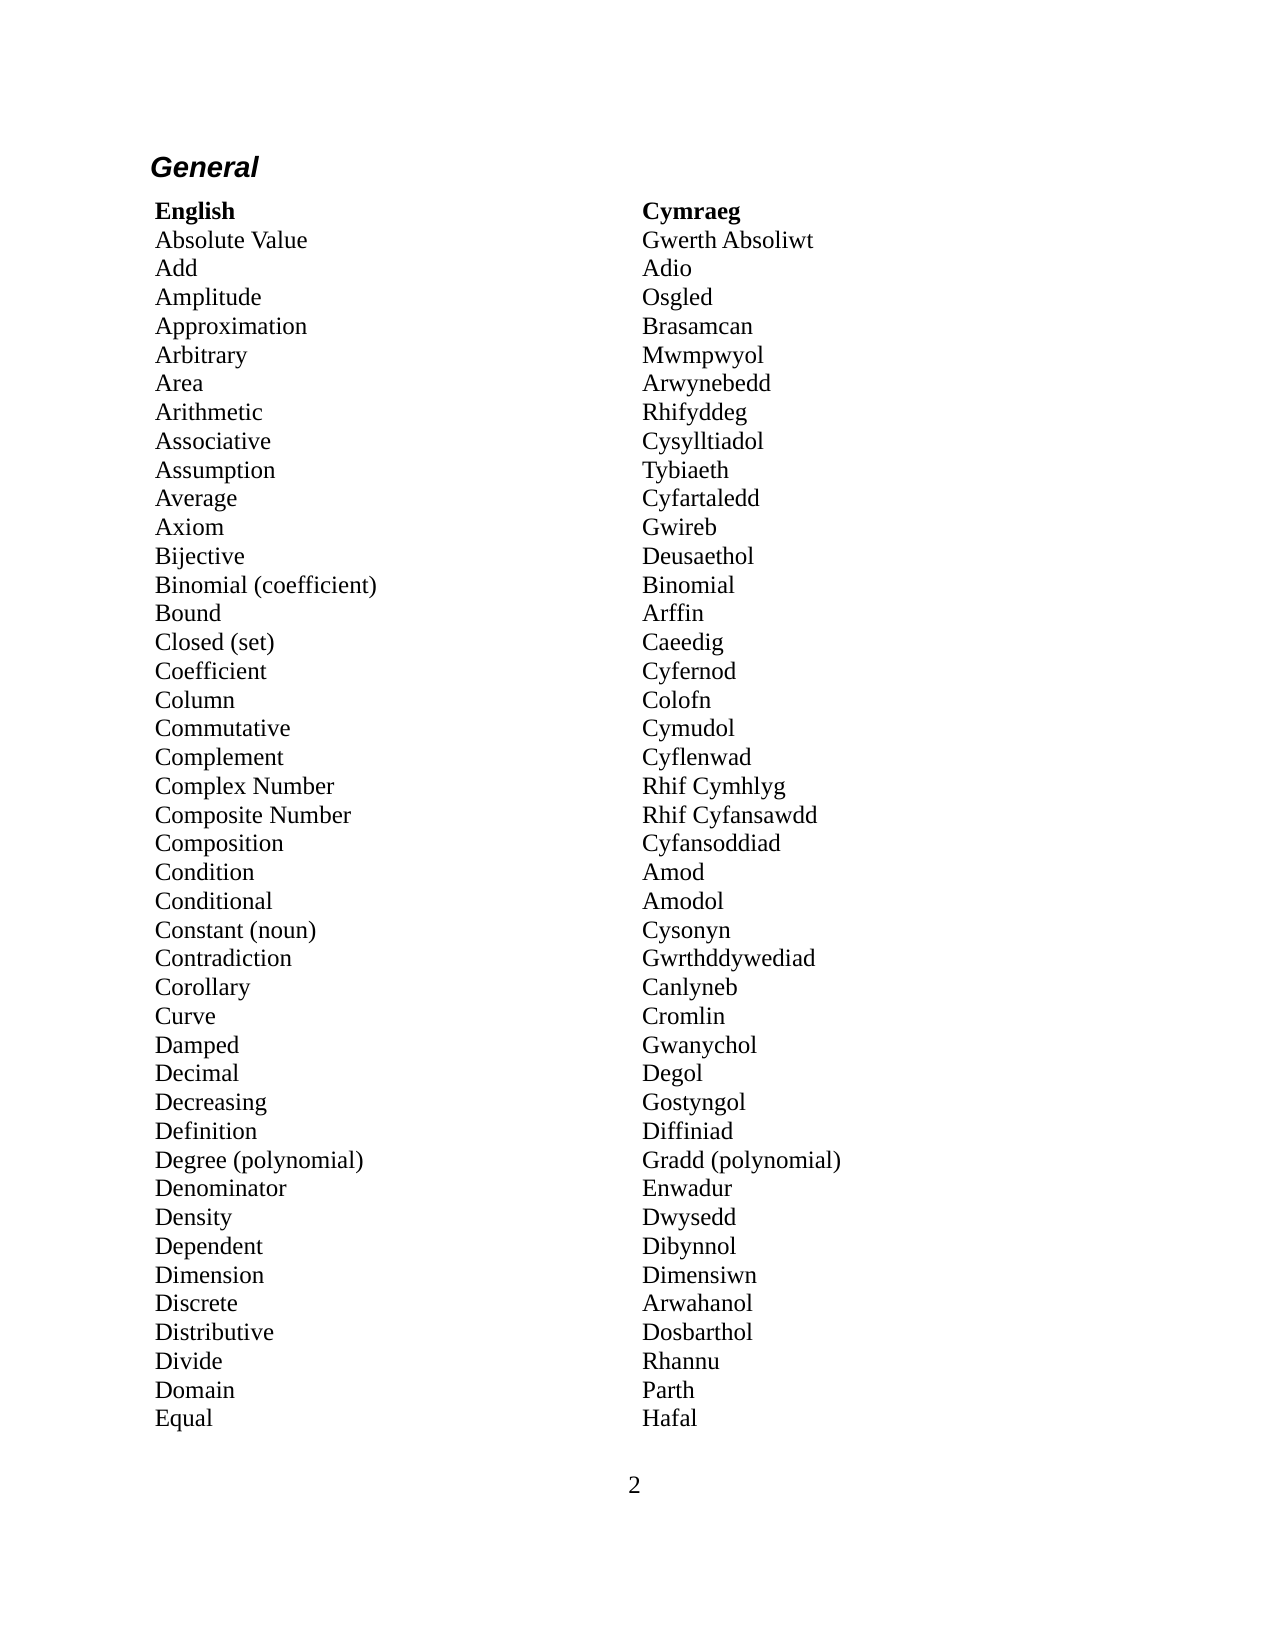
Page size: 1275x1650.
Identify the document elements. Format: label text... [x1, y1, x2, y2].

table_cell Commutative [150, 714, 637, 742]
table_cell Condition [150, 857, 637, 886]
table_cell Composition [150, 829, 637, 857]
table_cell Adio [638, 254, 1125, 282]
table_cell Tybiaeth [638, 455, 1125, 483]
table_cell Arithmetic [150, 397, 637, 426]
table_cell Composite Number [150, 800, 637, 828]
table_cell Mwmpwyol [638, 340, 1125, 368]
table_cell Denominator [150, 1174, 637, 1202]
table_cell Absolute Value [150, 225, 637, 253]
table_cell Binomial [638, 570, 1125, 598]
table_cell Complement [150, 742, 637, 771]
table_cell Definition [150, 1116, 637, 1145]
table_header English [150, 196, 637, 225]
table_cell Area [150, 369, 637, 397]
table_cell Approximation [150, 311, 637, 340]
table_cell Coefficient [150, 656, 637, 685]
table_cell Equal [150, 1404, 637, 1432]
table_cell Axiom [150, 512, 637, 541]
table_cell Curve [150, 1001, 637, 1030]
table_cell Rhif Cyfansawdd [638, 800, 1125, 828]
table_cell Cyflenwad [638, 742, 1125, 771]
table_cell Add [150, 254, 637, 282]
table_cell Divide [150, 1346, 637, 1375]
table_cell Density [150, 1202, 637, 1231]
table_cell Constant (noun) [150, 915, 637, 943]
table_cell Discrete [150, 1289, 637, 1317]
table_cell Canlyneb [638, 972, 1125, 1001]
table_cell Rhannu [638, 1346, 1125, 1375]
table_cell Complex Number [150, 771, 637, 800]
table_cell Rhif Cymhlyg [638, 771, 1125, 800]
table_cell Dosbarthol [638, 1317, 1125, 1346]
table_cell Associative [150, 426, 637, 455]
table_cell Decreasing [150, 1087, 637, 1116]
table_cell Hafal [638, 1404, 1125, 1432]
table_cell Dimensiwn [638, 1260, 1125, 1288]
table_cell Amodol [638, 886, 1125, 915]
table_cell Gradd (polynomial) [638, 1145, 1125, 1173]
table_cell Gwanychol [638, 1030, 1125, 1058]
table_cell Arwynebedd [638, 369, 1125, 397]
table_cell Dwysedd [638, 1202, 1125, 1231]
table_cell Diffiniad [638, 1116, 1125, 1145]
table_cell Arbitrary [150, 340, 637, 368]
table_cell Bijective [150, 541, 637, 570]
table_cell Gwireb [638, 512, 1125, 541]
table_header Cymraeg [638, 196, 1125, 225]
table_cell Rhifyddeg [638, 397, 1125, 426]
table_cell Cysonyn [638, 915, 1125, 943]
table_cell Dibynnol [638, 1231, 1125, 1260]
table_cell Caeedig [638, 627, 1125, 656]
table_cell Damped [150, 1030, 637, 1058]
subtitle General [150, 150, 1125, 183]
table_cell Cyfernod [638, 656, 1125, 685]
table_cell Gostyngol [638, 1087, 1125, 1116]
table_cell Decimal [150, 1059, 637, 1087]
table_cell Amod [638, 857, 1125, 886]
table_cell Distributive [150, 1317, 637, 1346]
table_cell Dependent [150, 1231, 637, 1260]
table_cell Binomial (coefficient) [150, 570, 637, 598]
table_cell Cysylltiadol [638, 426, 1125, 455]
table_cell Arffin [638, 599, 1125, 627]
table_cell Bound [150, 599, 637, 627]
table_cell Amplitude [150, 282, 637, 311]
table_cell Assumption [150, 455, 637, 483]
table_cell Degree (polynomial) [150, 1145, 637, 1173]
table_cell Colofn [638, 685, 1125, 713]
table_cell Corollary [150, 972, 637, 1001]
table_cell Conditional [150, 886, 637, 915]
table_cell Parth [638, 1375, 1125, 1403]
table_cell Deusaethol [638, 541, 1125, 570]
table_cell Dimension [150, 1260, 637, 1288]
table_cell Osgled [638, 282, 1125, 311]
table_cell Column [150, 685, 637, 713]
table_cell Cyfartaledd [638, 484, 1125, 512]
table_cell Degol [638, 1059, 1125, 1087]
table_cell Closed (set) [150, 627, 637, 656]
table_cell Cymudol [638, 714, 1125, 742]
table_cell Gwerth Absoliwt [638, 225, 1125, 253]
table_cell Enwadur [638, 1174, 1125, 1202]
table_cell Average [150, 484, 637, 512]
table_cell Cyfansoddiad [638, 829, 1125, 857]
table_cell Contradiction [150, 944, 637, 972]
table_cell Brasamcan [638, 311, 1125, 340]
table_cell Domain [150, 1375, 637, 1403]
table_cell Arwahanol [638, 1289, 1125, 1317]
table_cell Cromlin [638, 1001, 1125, 1030]
table_cell Gwrthddywediad [638, 944, 1125, 972]
